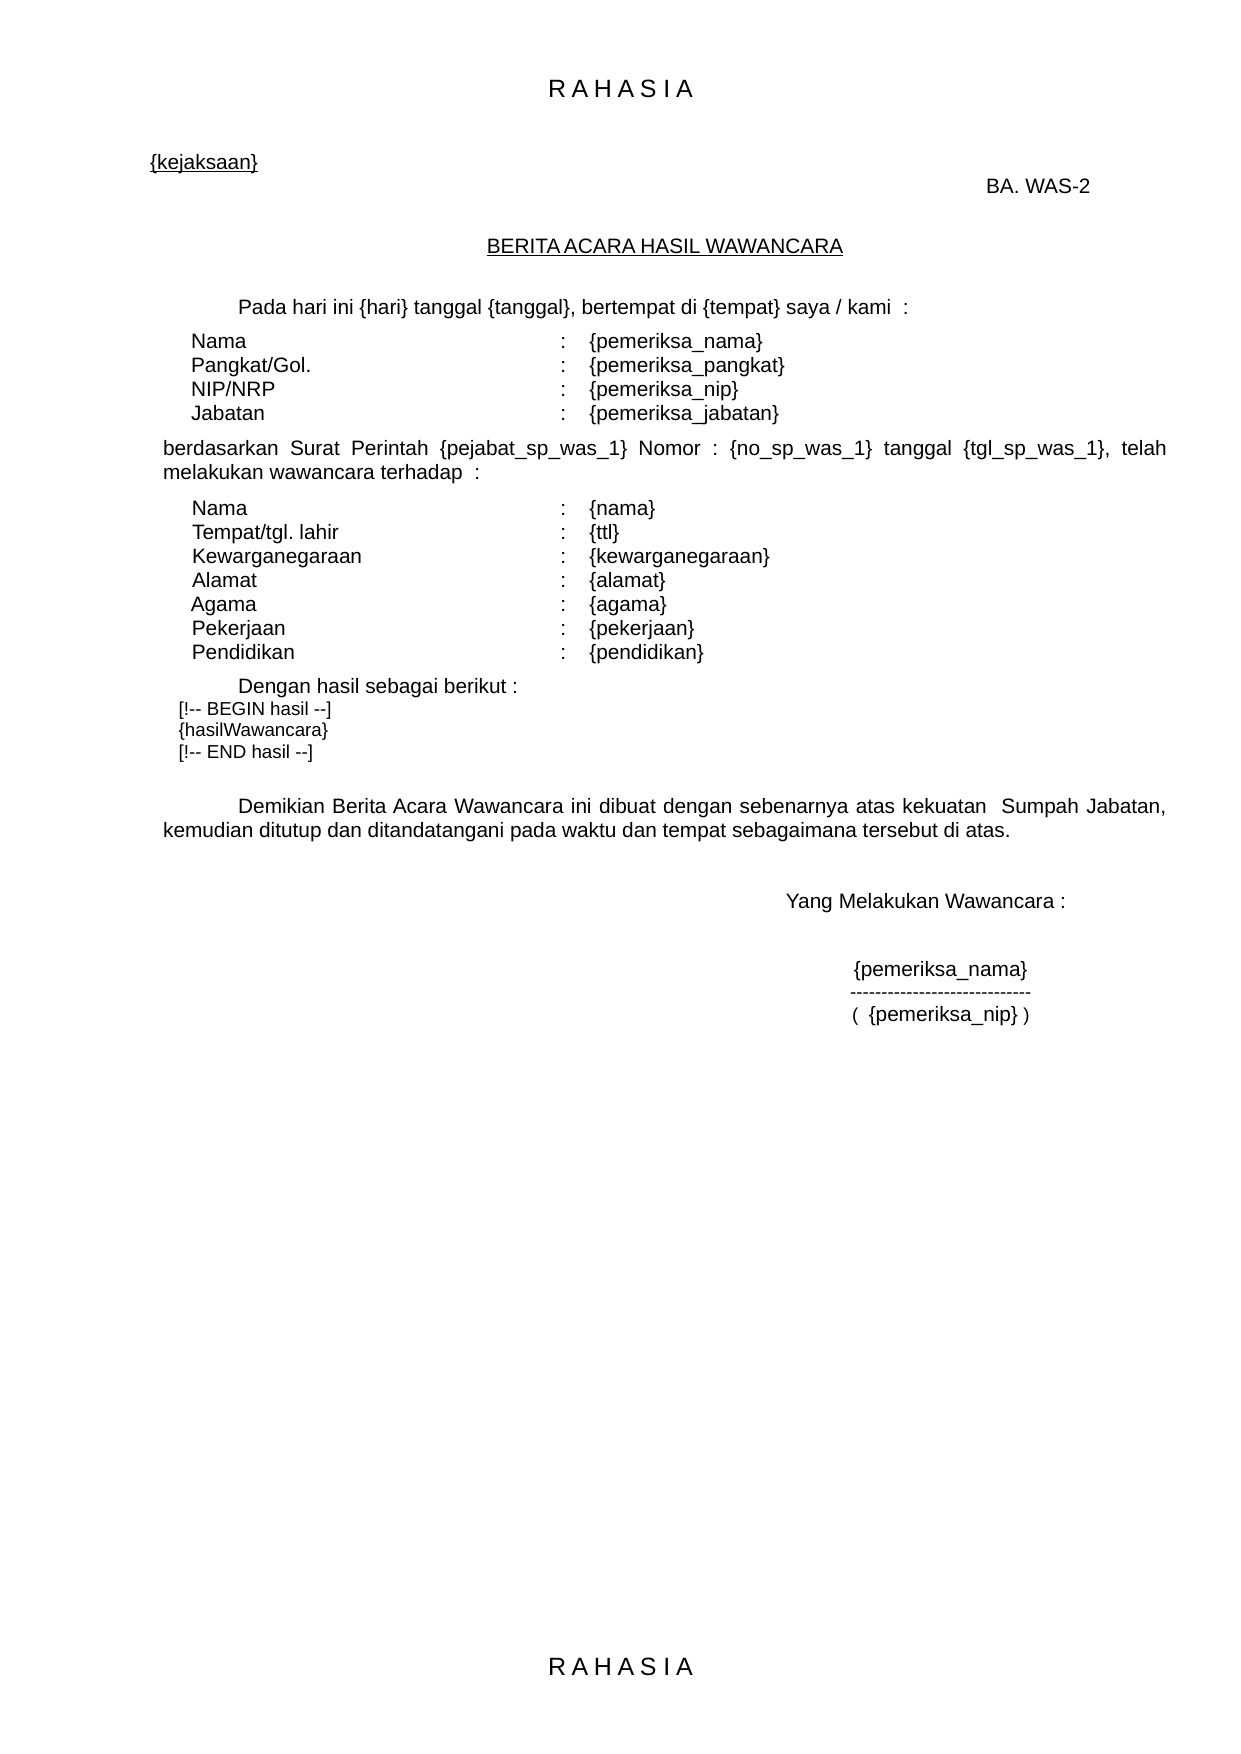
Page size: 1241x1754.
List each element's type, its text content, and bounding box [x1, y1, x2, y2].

table_cell {pemeriksa_nama} [578, 329, 1178, 352]
table_cell Nama [152, 496, 548, 520]
table_cell berdasarkan Surat Perintah {pejabat_sp_was_1} Nomor : {no_sp_was_1} tanggal {tgl_sp_was_1}, telah melakukan wawancara terhadap : [152, 424, 1178, 496]
table_cell {pekerjaan} [578, 616, 1178, 640]
table_cell [739, 1036, 1108, 1143]
table_cell Tempat/tgl. lahir [152, 520, 548, 544]
table_cell NIP/NRP [180, 376, 548, 400]
table_cell BERITA ACARA HASIL WAWANCARA [152, 222, 1178, 295]
table_cell {ttl} [578, 520, 1178, 544]
table_cell Pekerjaan [152, 616, 548, 640]
table_cell : [548, 329, 578, 352]
table_cell {pendidikan} [578, 640, 1178, 664]
table_cell [1108, 889, 1178, 1036]
table_cell Agama [152, 592, 548, 616]
table_header [152, 198, 1178, 222]
table_cell [152, 1036, 739, 1143]
table_cell Alamat [152, 568, 548, 592]
table_cell [152, 889, 739, 1036]
table_cell {agama} [578, 592, 1178, 616]
table_cell Kewarganegaraan [152, 544, 548, 568]
table_cell : [548, 568, 578, 592]
table_cell {nama} [578, 496, 1178, 520]
table_cell Dengan hasil sebagai berikut : [!-- BEGIN hasil --] {hasilWawancara} [!-- END hasil --] [152, 664, 1178, 782]
table_cell : [548, 353, 578, 376]
table_cell Pangkat/Gol. [180, 353, 548, 376]
table_cell : [548, 376, 578, 400]
table_cell [152, 400, 179, 424]
table_cell {kewarganegaraan} [578, 544, 1178, 568]
table_cell [152, 319, 1178, 328]
table_cell [152, 353, 179, 376]
text BA. WAS-2 [150, 174, 1090, 198]
table_cell : [548, 496, 578, 520]
table_cell : [548, 616, 578, 640]
table_cell [1108, 1036, 1178, 1143]
text {kejaksaan} [150, 150, 1090, 174]
table_cell : [548, 640, 578, 664]
table_cell Pendidikan [152, 640, 548, 664]
table_cell Jabatan [180, 400, 548, 424]
table_cell Demikian Berita Acara Wawancara ini dibuat dengan sebenarnya atas kekuatan Sumpah Jabatan, kemudian ditutup dan ditandatangani pada waktu dan tempat sebagaimana tersebut di atas. [152, 782, 1178, 889]
table_cell Pada hari ini {hari} tanggal {tanggal}, bertempat di {tempat} saya / kami : [152, 295, 1178, 319]
table_cell {pemeriksa_pangkat} [578, 353, 1178, 376]
table_cell [152, 376, 179, 400]
table_cell {pemeriksa_nip} [578, 376, 1178, 400]
table_cell {pemeriksa_jabatan} [578, 400, 1178, 424]
table_cell Yang Melakukan Wawancara : {pemeriksa_nama} ----------------------------- ( {pemeriksa_nip} ) [739, 889, 1108, 1036]
table_cell Nama [180, 329, 548, 352]
table_cell : [548, 544, 578, 568]
table_cell : [548, 400, 578, 424]
table_cell [152, 329, 179, 352]
table_cell : [548, 520, 578, 544]
table_cell : [548, 592, 578, 616]
table_cell {alamat} [578, 568, 1178, 592]
